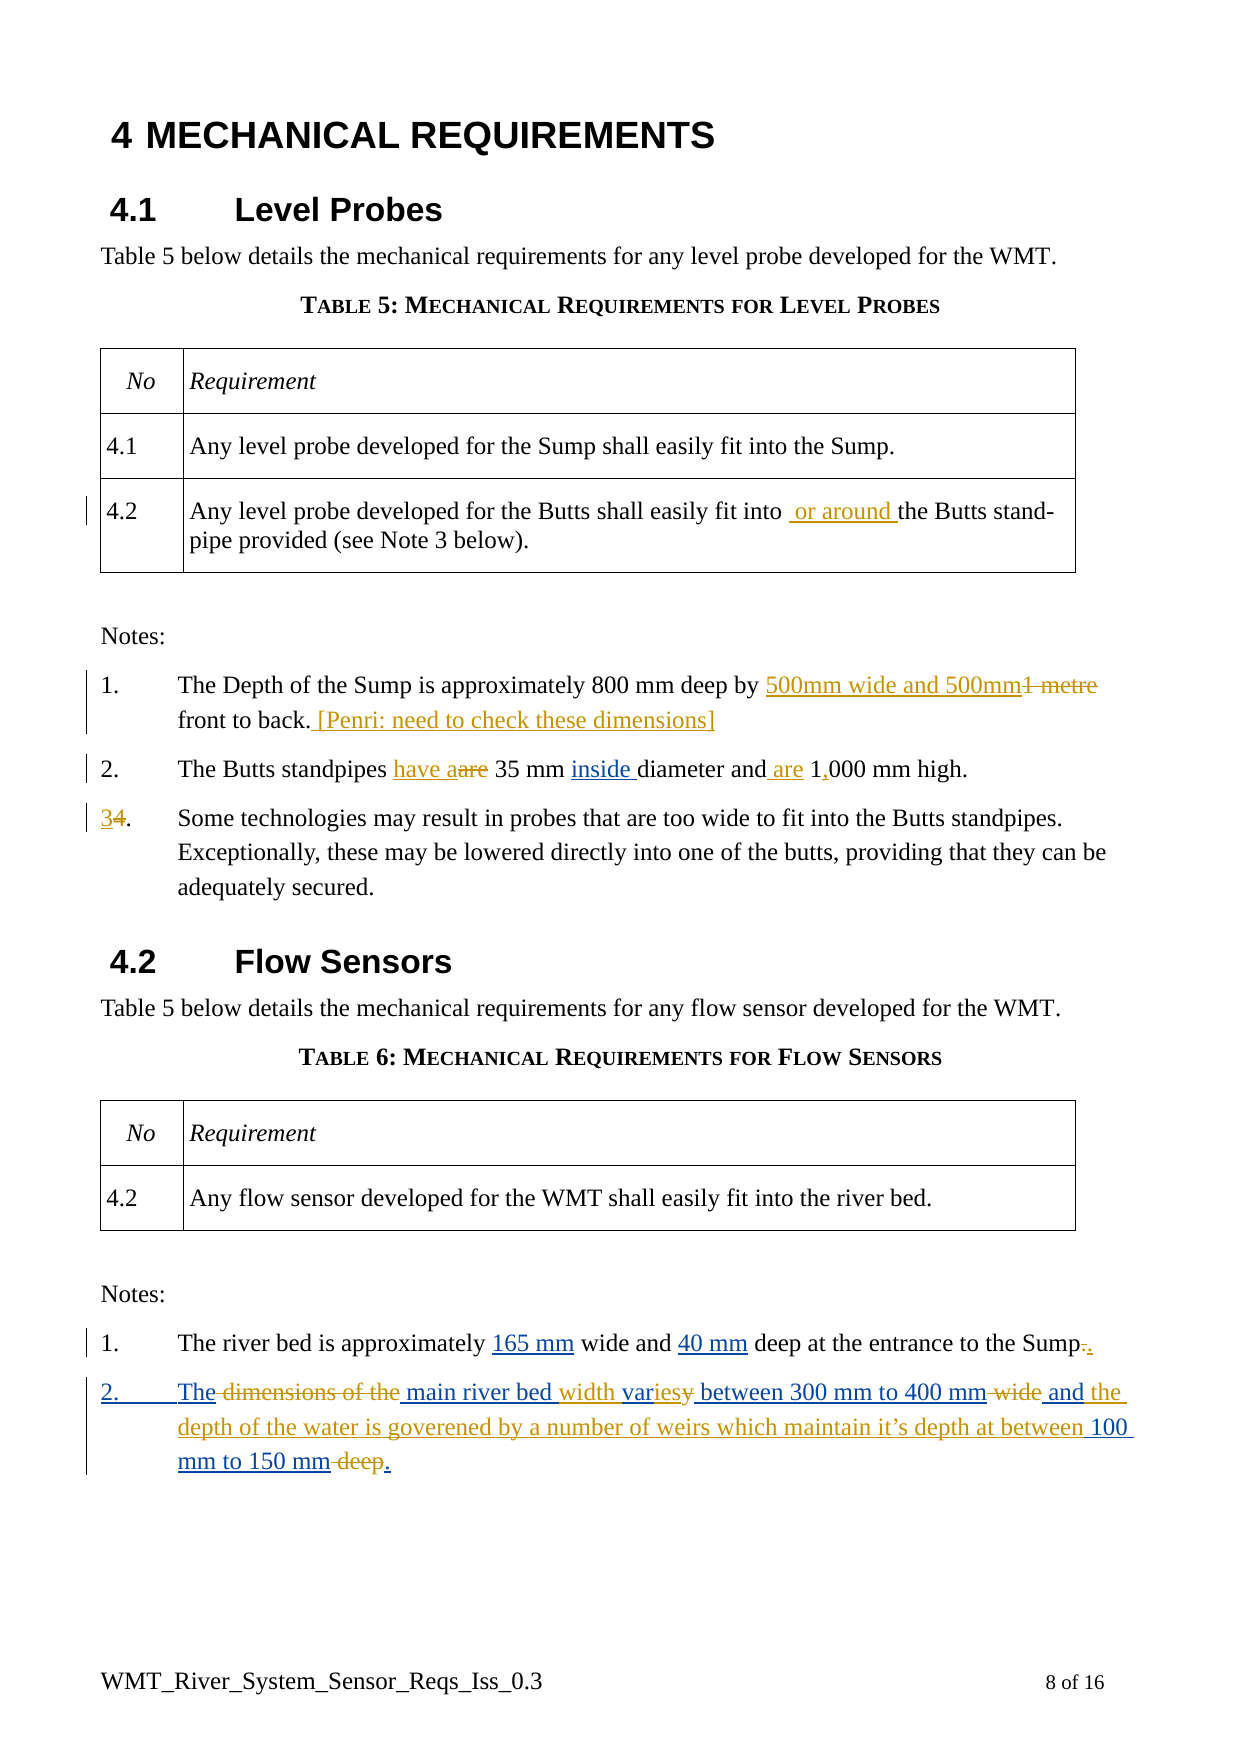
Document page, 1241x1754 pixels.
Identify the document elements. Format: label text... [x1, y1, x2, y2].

table_header Requirement [184, 349, 1075, 413]
subtitle Flow Sensors [100, 942, 1140, 980]
text 3. Some technologies may result in probes that are too wide to fit into the Butts standpipes. Exceptionally, these may be lowered directly into one of the butts, providing that they can be adequately secured. [100, 803, 1140, 901]
text 2. The Butts standpipes have a 35 mm inside diameter and are 1,000 mm high. [100, 754, 1140, 783]
table_cell Any level probe developed for the Sump shall easily fit into the Sump. [184, 414, 1075, 478]
text Table 5 below details the mechanical requirements for any level probe developed for the WMT. [100, 241, 1140, 269]
table_header No [101, 1101, 183, 1165]
table_cell Any level probe developed for the Butts shall easily fit into or around the Butts stand-pipe provided (see Note 3 below). [184, 479, 1075, 572]
text 2. The main river bed width varies between 300 mm to 400 mm and the depth of the water is goverened by a number of weirs which maintain it’s depth at between 100 mm to 150 mm. [100, 1377, 1140, 1475]
table_header No [101, 349, 183, 413]
text 1. The river bed is approximately 165 mm wide and 40 mm deep at the entrance to the Sump. [100, 1328, 1140, 1357]
subtitle Table 5: Mechanical Requirements for Level Probes [100, 290, 1140, 319]
table_cell Any flow sensor developed for the WMT shall easily fit into the river bed. [184, 1166, 1075, 1230]
text Notes: [100, 621, 1140, 650]
table_cell 4.2 [101, 1166, 183, 1230]
table_cell 4.1 [101, 414, 183, 478]
table_cell 4.2 [101, 479, 183, 572]
text Notes: [100, 1279, 1140, 1308]
subtitle Level Probes [100, 190, 1140, 228]
text 1. The Depth of the Sump is approximately 800 mm deep by 500mm wide and 500mm front to back. [Penri: need to check these dimensions] [100, 670, 1140, 733]
subtitle MECHANICAL REQUIREMENTS [100, 113, 1140, 156]
text Table 5 below details the mechanical requirements for any flow sensor developed for the WMT. [100, 993, 1140, 1022]
table_header Requirement [184, 1101, 1075, 1165]
subtitle Table 6: Mechanical Requirements for Flow Sensors [100, 1042, 1140, 1071]
